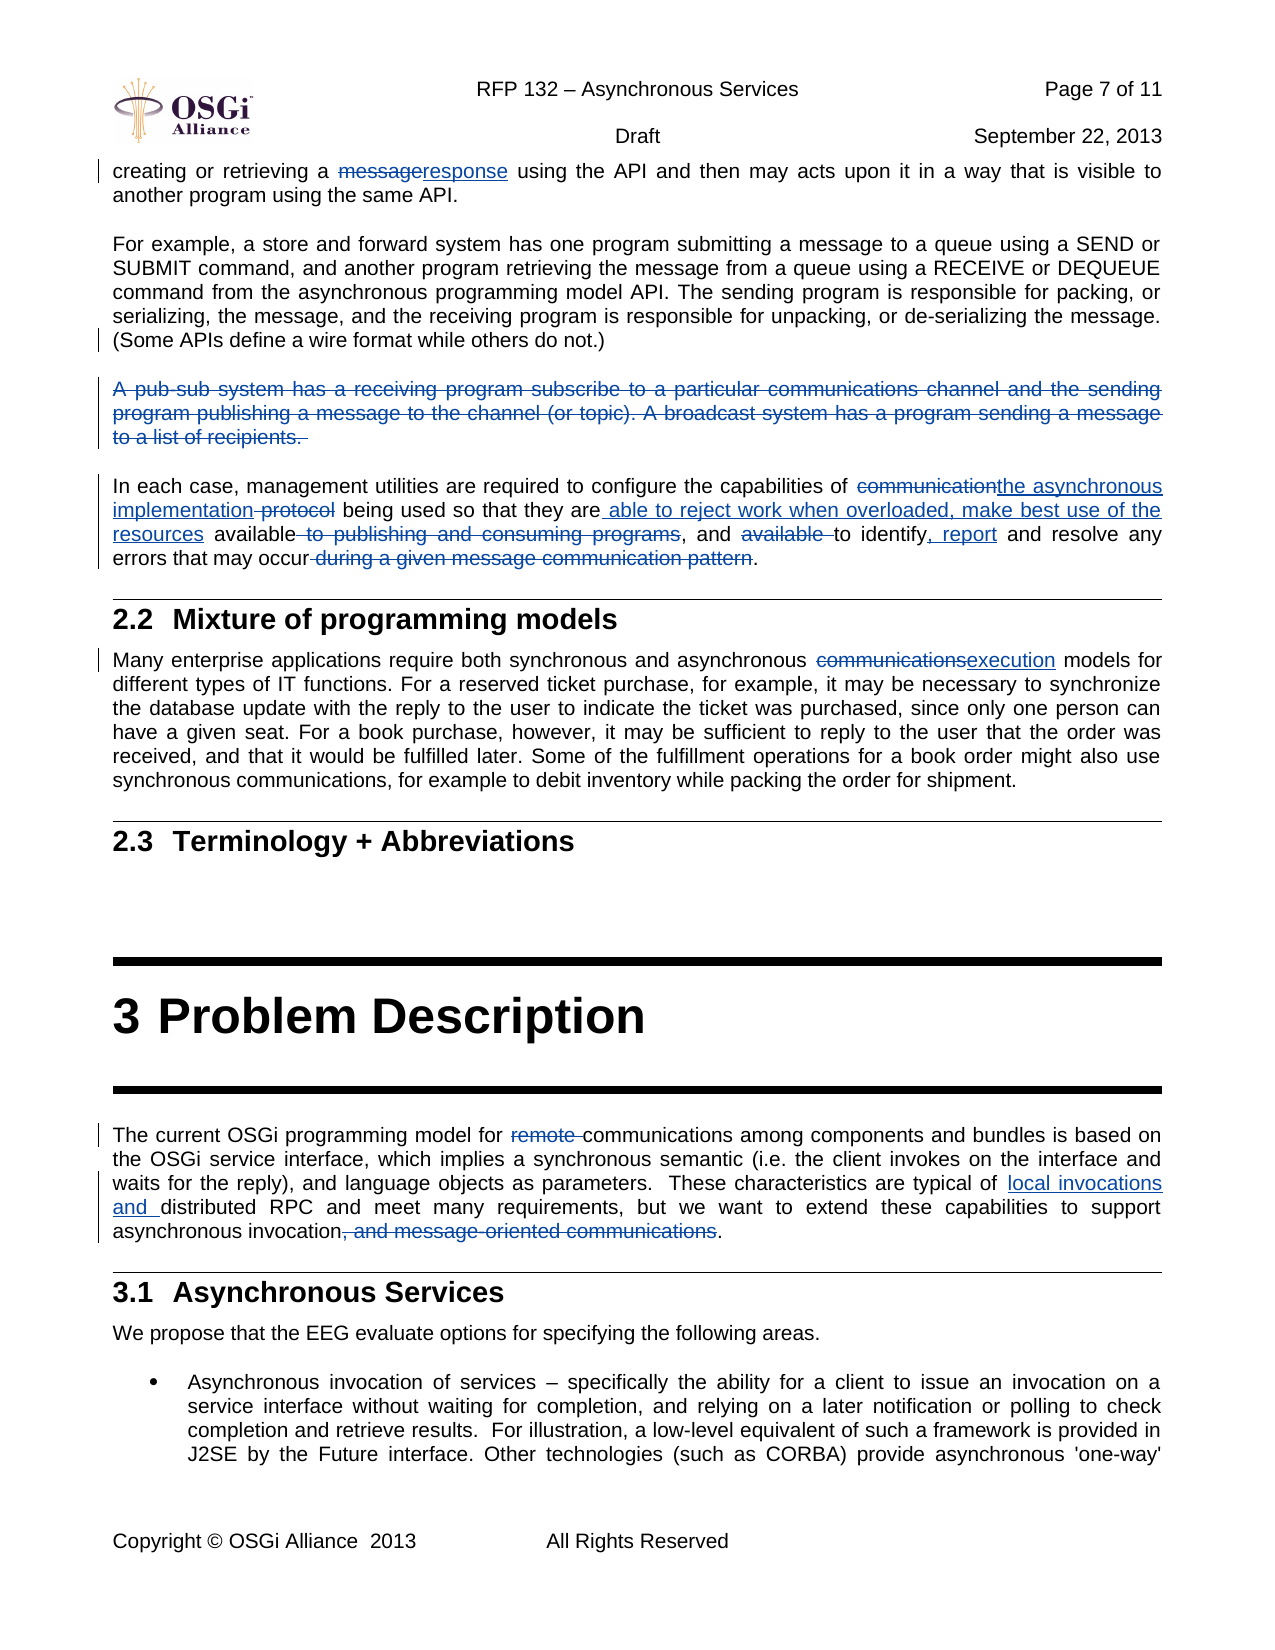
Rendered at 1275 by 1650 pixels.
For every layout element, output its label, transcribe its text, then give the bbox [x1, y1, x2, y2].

text For example, a store and forward system has one program submitting a message to a queue using a SEND or SUBMIT command, and another program retrieving the message from a queue using a RECEIVE or DEQUEUE command from the asynchronous programming model API. The sending program is responsible for packing, or serializing, the message, and the receiving program is responsible for unpacking, or de-serializing the message. (Some APIs define a wire format while others do not.) [112, 232, 1162, 390]
text We propose that the EEG evaluate options for specifying the following areas. [112, 1321, 1162, 1345]
text The current OSGi programming model for communications among components and bundles is based on the OSGi service interface, which implies a synchronous semantic (i.e. the client invokes on the interface and waits for the reply), and language objects as parameters. These characteristics are typical of local invocations and distributed RPC and meet many requirements, but we want to extend these capabilities to support asynchronous invocation. [112, 1123, 1162, 1243]
text A variety of asynchronous programming models are successfully used in enterprise applications today, including ExecutorServices, Async EJBs, REST/HTTP, store-and-forward, pub-sub, and broadcast/multicast to name a few. These programming models assume that a task is visible to a program using one or more asynchronous submission mechanisms (for example, JMS) and that the program is responsible for explicitly creating or retrieving a response using the API and then may acts upon it in a way that is visible to another program using the same API. [112, 159, 1162, 207]
text For example, a store and forward system has one program submitting a message to a queue using a SEND or SUBMIT command, and another program retrieving the message from a queue using a RECEIVE or DEQUEUE command from the asynchronous programming model API. The sending program is responsible for packing, or serializing, the message, and the receiving program is responsible for unpacking, or de-serializing the message. (Some APIs define a wire format while others do not.) [112, 415, 1162, 448]
subtitle Mixture of programming models [112, 600, 1162, 635]
text In each case, management utilities are required to configure the capabilities of the asynchronous implementation being used so that they are able to reject work when overloaded, make best use of the resources available, and to identify, report and resolve any errors that may occur. [112, 473, 1162, 569]
text Many enterprise applications require both synchronous and asynchronous execution models for different types of IT functions. For a reserved ticket purchase, for example, it may be necessary to synchronize the database update with the reply to the user to indicate the ticket was purchased, since only one person can have a given seat. For a book purchase, however, it may be sufficient to reply to the user that the order was received, and that it would be fulfilled later. Some of the fulfillment operations for a book order might also use synchronous communications, for example to debit inventory while packing the order for shipment. [112, 648, 1162, 791]
text For example, a store and forward system has one program submitting a message to a queue using a SEND or SUBMIT command, and another program retrieving the message from a queue using a RECEIVE or DEQUEUE command from the asynchronous programming model API. The sending program is responsible for packing, or serializing, the message, and the receiving program is responsible for unpacking, or de-serializing the message. (Some APIs define a wire format while others do not.) [112, 391, 1162, 414]
subtitle Asynchronous Services [112, 1273, 1162, 1309]
picture [114, 78, 254, 143]
subtitle Terminology + Abbreviations [112, 822, 1162, 857]
subtitle Problem Description [112, 958, 1162, 1094]
list Asynchronous invocation of services – specifically the ability for a client to issue an invocation on a service interface without waiting for completion, and relying on a later notification or polling to check completion and retrieve results. For illustration, a low-level equivalent of such a framework is provided in J2SE by the Future interface. Other technologies (such as CORBA) provide asynchronous 'one-way' [150, 1370, 1162, 1466]
